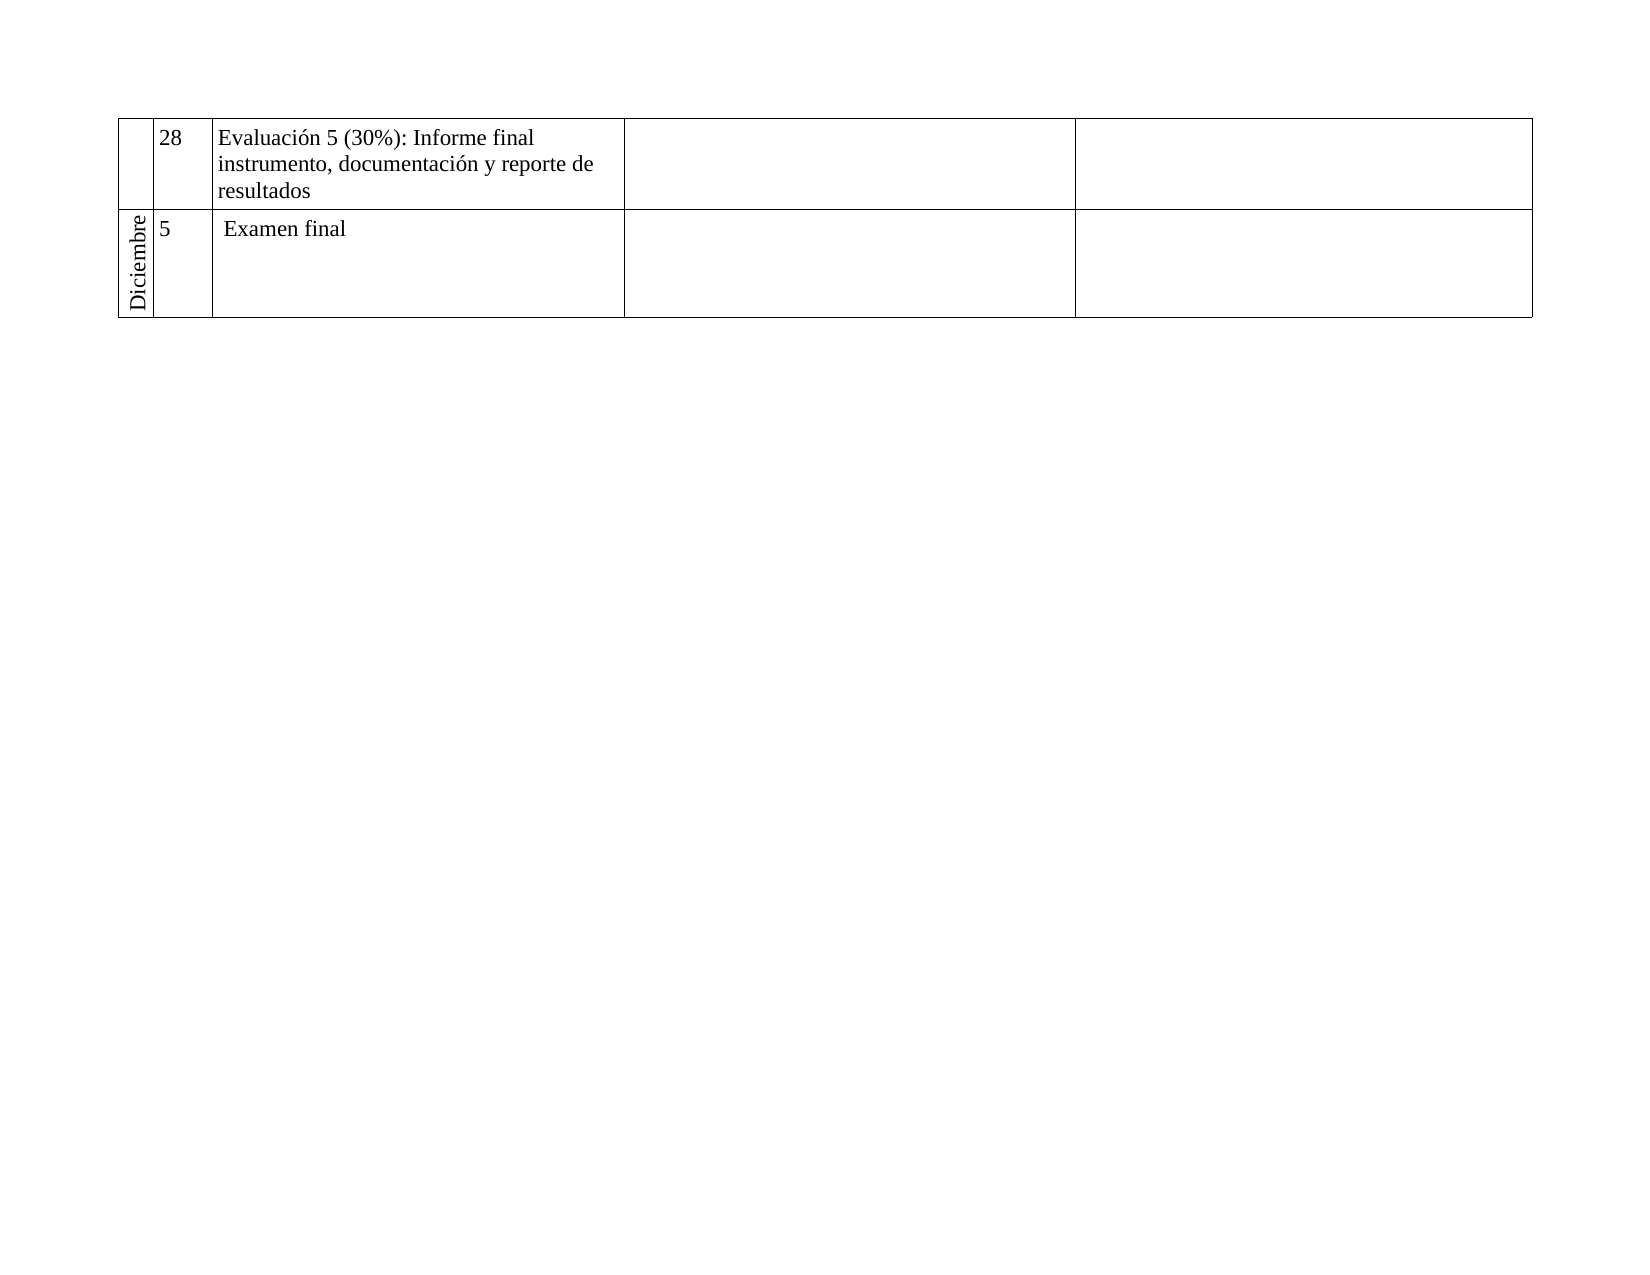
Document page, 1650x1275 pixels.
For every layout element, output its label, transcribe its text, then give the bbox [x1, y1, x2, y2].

table_cell 5 [154, 210, 212, 317]
table_cell [625, 210, 1075, 317]
table_cell [625, 119, 1075, 209]
table_cell Evaluación 5 (30%): Informe final instrumento, documentación y reporte de resultados [213, 119, 624, 209]
table_cell Diciembre [119, 210, 153, 317]
table_cell [119, 119, 153, 209]
table_cell Examen final [213, 210, 624, 317]
table_cell [1076, 210, 1532, 317]
table_cell [1076, 119, 1532, 209]
table_cell 28 [154, 119, 212, 209]
